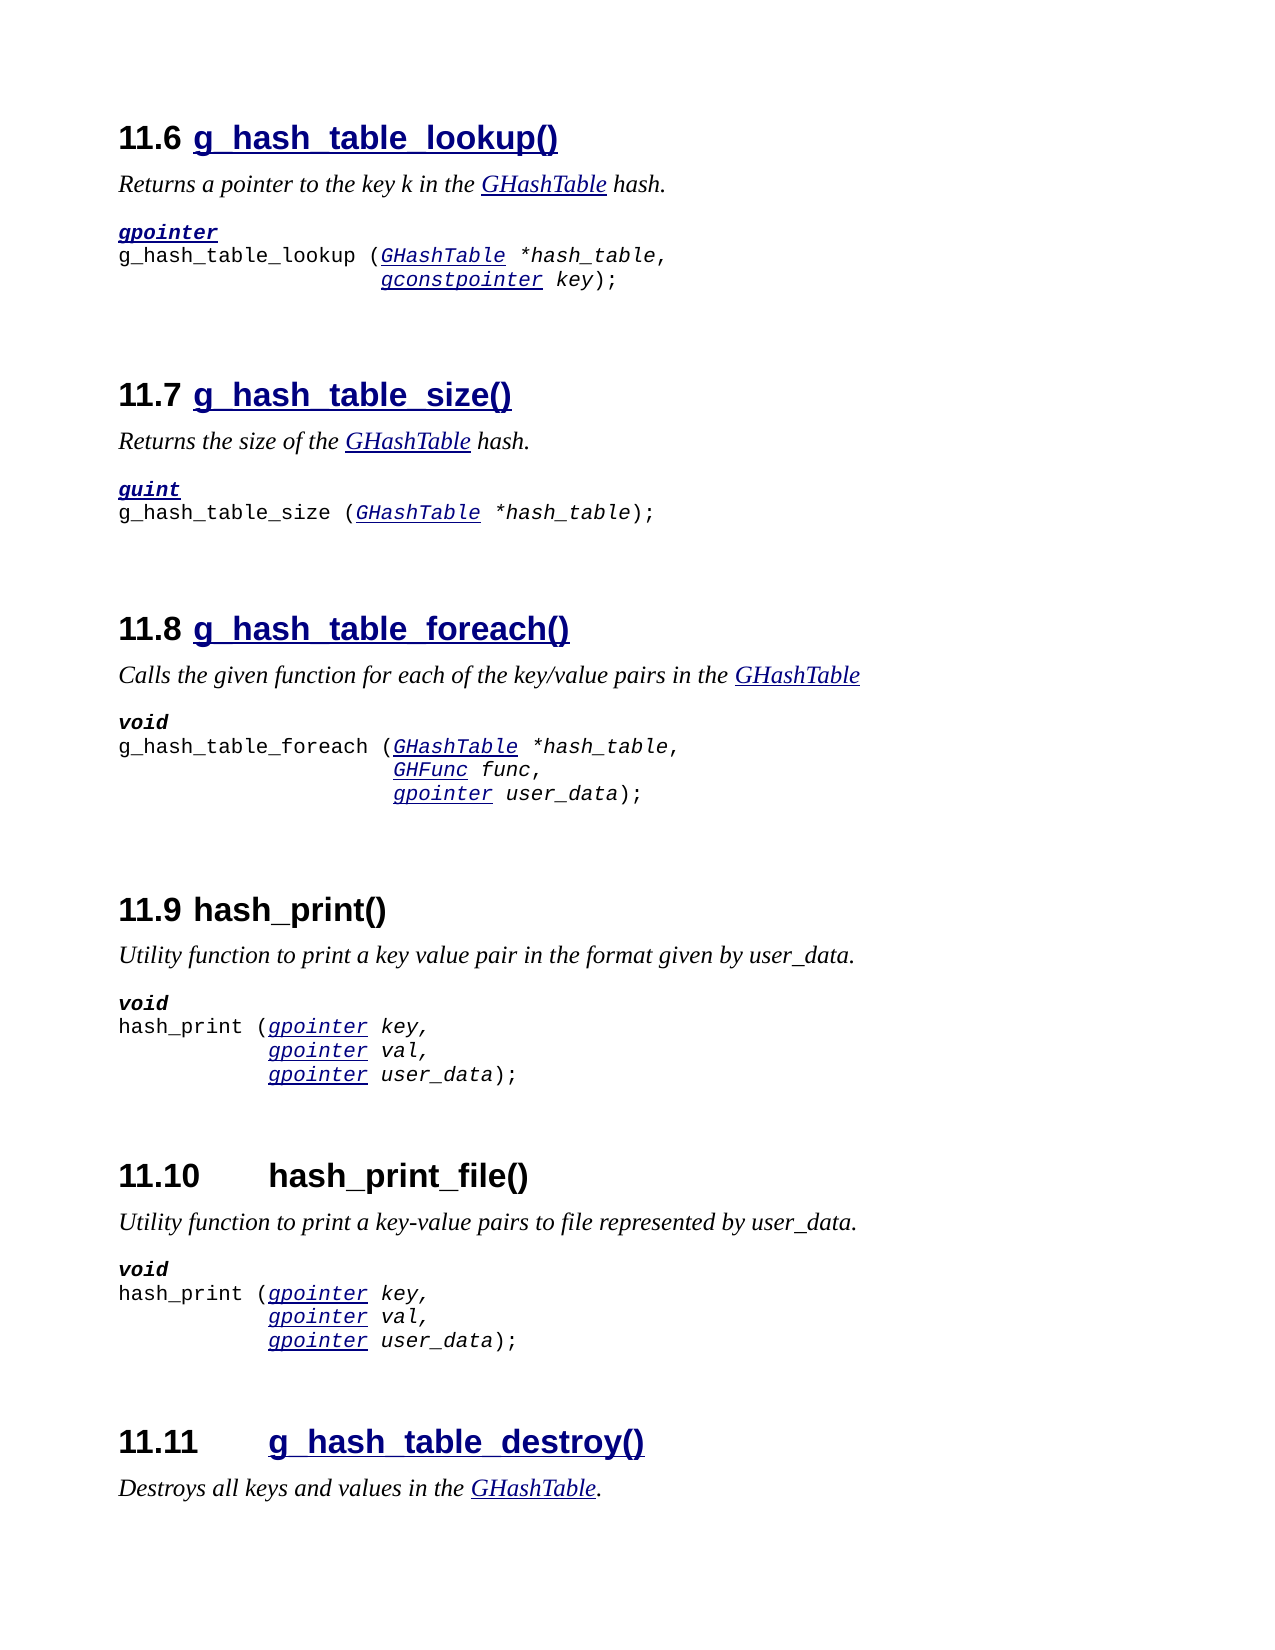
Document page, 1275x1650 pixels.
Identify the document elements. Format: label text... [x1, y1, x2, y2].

text Destroys all keys and values in the GHashTable. [118, 1473, 1157, 1502]
subtitle g_hash_table_size() [118, 375, 1157, 414]
text GHFunc func, [118, 759, 1157, 783]
text gpointer [118, 222, 1157, 245]
text gpointer val, [118, 1306, 1157, 1330]
subtitle hash_print_file() [118, 1156, 1157, 1194]
text Returns the size of the GHashTable hash. [118, 426, 1157, 455]
text gconstpointer key); [118, 269, 1157, 293]
text Returns a pointer to the key k in the GHashTable hash. [118, 169, 1157, 198]
text g_hash_table_size (GHashTable *hash_table); [118, 502, 1157, 526]
text hash_print (gpointer key, [118, 1017, 1157, 1040]
subtitle g_hash_table_lookup() [118, 118, 1157, 157]
text hash_print (gpointer key, [118, 1283, 1157, 1306]
text g_hash_table_lookup (GHashTable *hash_table, [118, 245, 1157, 269]
text void [118, 993, 1157, 1017]
text void [118, 712, 1157, 736]
text Utility function to print a key value pair in the format given by user_data. [118, 941, 1157, 969]
text void [118, 1259, 1157, 1283]
subtitle hash_print() [118, 889, 1157, 928]
text Calls the given function for each of the key/value pairs in the GHashTable [118, 660, 1157, 688]
text guint [118, 479, 1157, 502]
text gpointer user_data); [118, 1064, 1157, 1087]
text Utility function to print a key-value pairs to file represented by user_data. [118, 1207, 1157, 1236]
text gpointer user_data); [118, 1330, 1157, 1354]
subtitle g_hash_table_destroy() [118, 1422, 1157, 1461]
text g_hash_table_foreach (GHashTable *hash_table, [118, 736, 1157, 759]
text gpointer user_data); [118, 783, 1157, 807]
text gpointer val, [118, 1040, 1157, 1064]
subtitle g_hash_table_foreach() [118, 609, 1157, 647]
